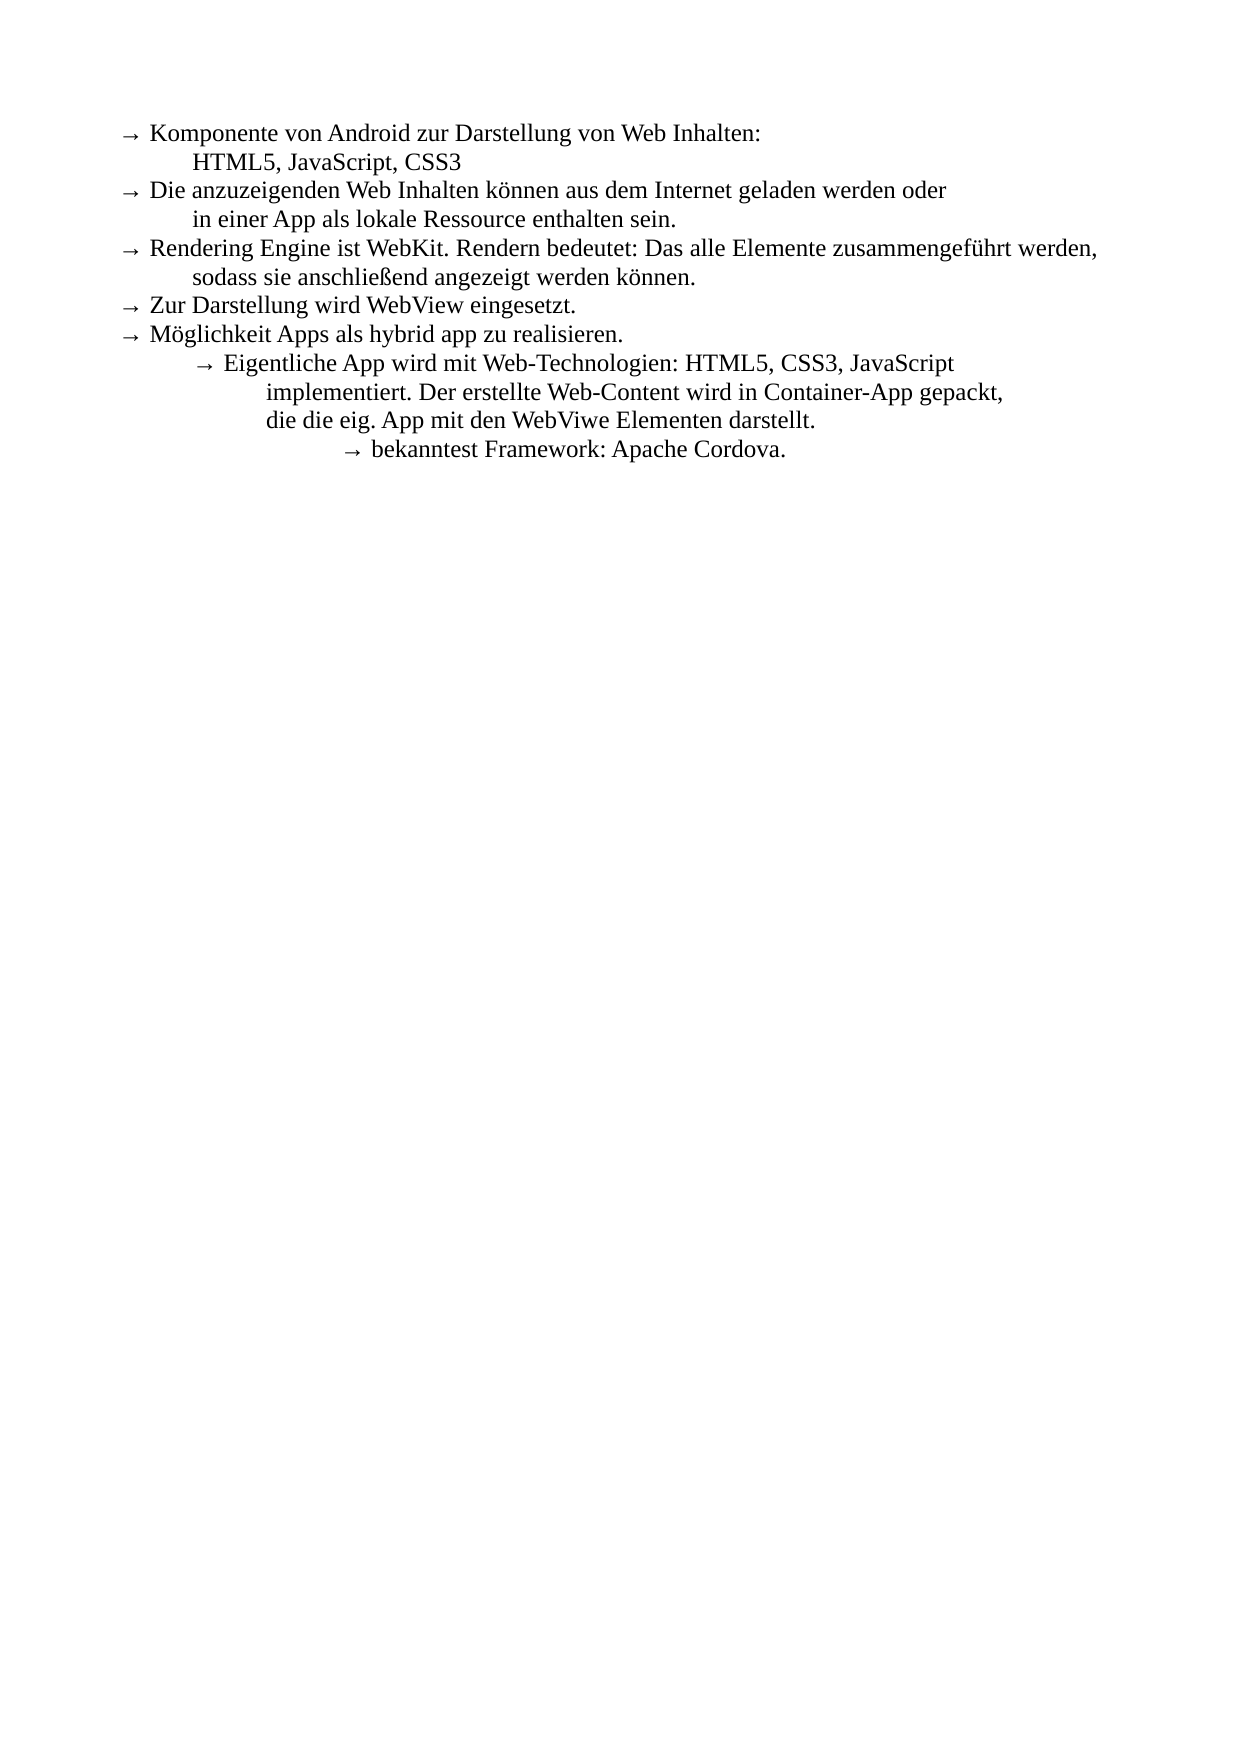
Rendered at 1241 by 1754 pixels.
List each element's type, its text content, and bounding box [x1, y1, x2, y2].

text → Die anzuzeigenden Web Inhalten können aus dem Internet geladen werden oder [118, 176, 1122, 204]
text die die eig. App mit den WebViwe Elementen darstellt. [118, 406, 1122, 434]
text in einer App als lokale Ressource enthalten sein. [118, 204, 1122, 233]
text HTML5, JavaScript, CSS3 [118, 147, 1122, 176]
text → Zur Darstellung wird WebView eingesetzt. [118, 291, 1122, 319]
text → Möglichkeit Apps als hybrid app zu realisieren. [118, 319, 1122, 348]
text implementiert. Der erstellte Web-Content wird in Container-App gepackt, [118, 377, 1122, 406]
text → Komponente von Android zur Darstellung von Web Inhalten: [118, 118, 1122, 147]
text → Eigentliche App wird mit Web-Technologien: HTML5, CSS3, JavaScript [118, 348, 1122, 377]
text → Rendering Engine ist WebKit. Rendern bedeutet: Das alle Elemente zusammengeführt werden, [118, 233, 1122, 262]
text sodass sie anschließend angezeigt werden können. [118, 262, 1122, 291]
text → bekanntest Framework: Apache Cordova. [118, 434, 1122, 463]
